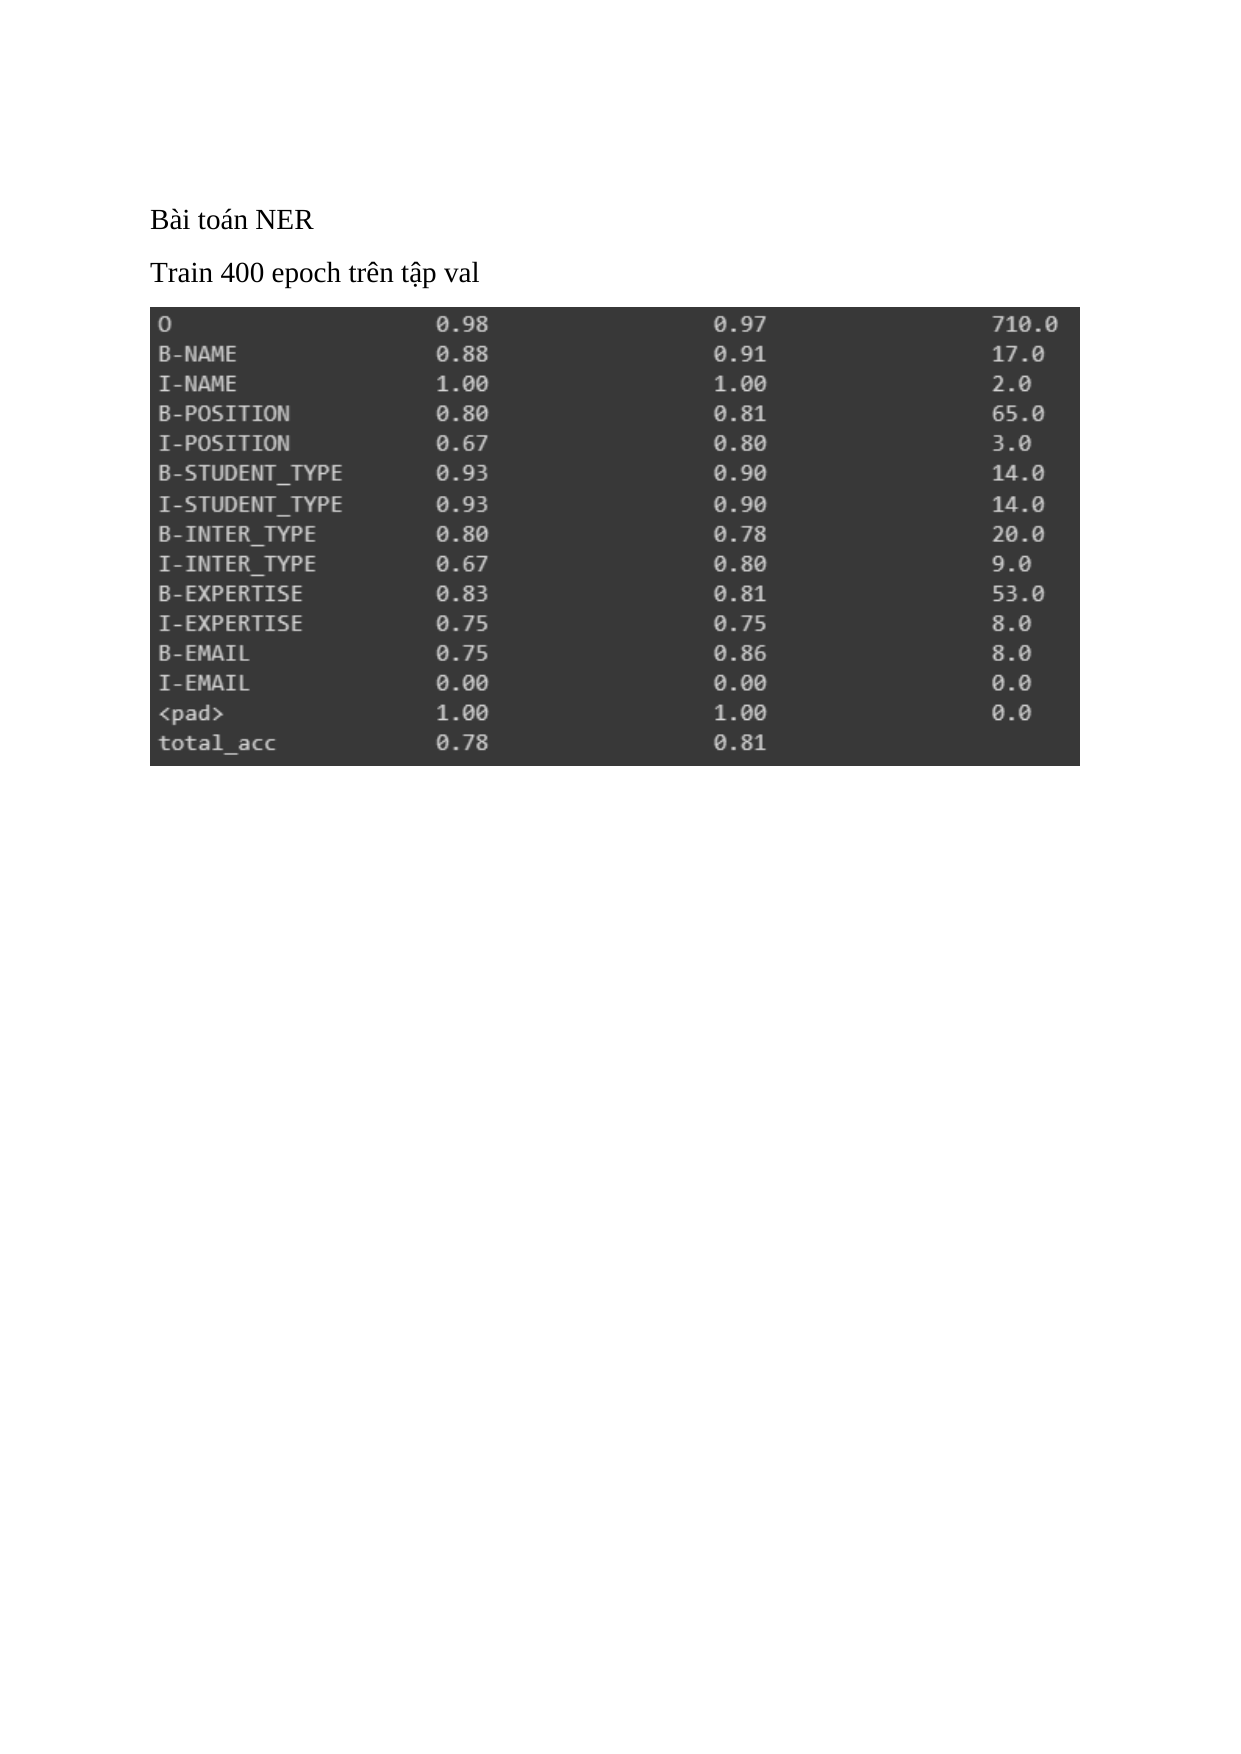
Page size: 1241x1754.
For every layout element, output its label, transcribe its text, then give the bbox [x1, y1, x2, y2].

text Train 400 epoch trên tập val [150, 255, 1090, 288]
text Bài toán NER [150, 202, 1090, 236]
